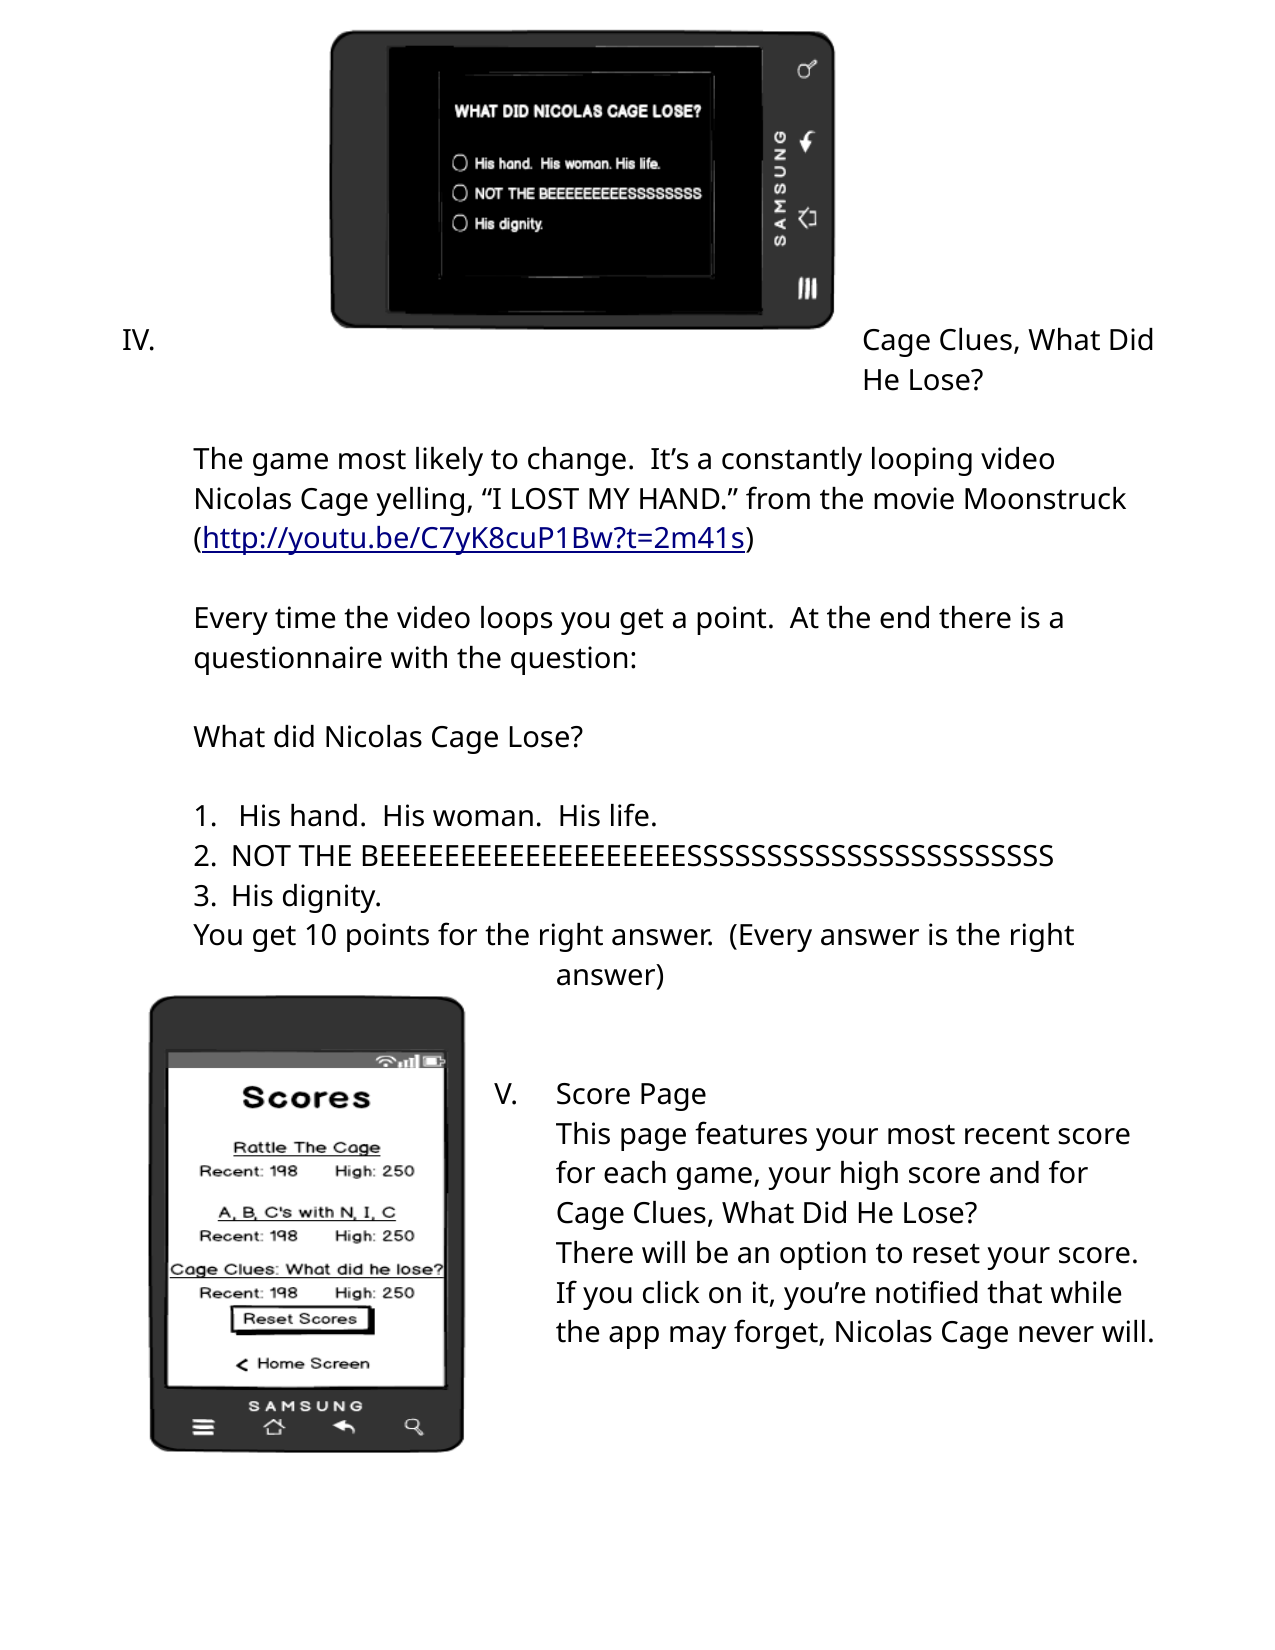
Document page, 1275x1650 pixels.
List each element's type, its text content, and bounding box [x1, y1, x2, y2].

list NOT THE BEEEEEEEEEEEEEEEEEEESSSSSSSSSSSSSSSSSSSSSSS [193, 835, 1157, 875]
text You get 10 points for the right answer. (Every answer is the right answer) [193, 915, 1157, 994]
list The game most likely to change. It’s a constantly looping video Nicolas Cage yelling, “I LOST MY HAND.” from the movie Moonstruck (http://youtu.be/C7yK8cuP1Bw?t=2m41s) [193, 438, 1157, 557]
text This page features your most recent score for each game, your high score and for Cage Clues, What Did He Lose? [481, 1113, 1157, 1232]
list Cage Clues, What Did He Lose? [156, 319, 1157, 399]
list Score Page [481, 1073, 1157, 1113]
list Every time the video loops you get a point. At the end there is a questionnaire with the question: [193, 597, 1157, 677]
list His hand. His woman. His life. [193, 796, 1157, 835]
list What did Nicolas Cage Lose? [193, 716, 1157, 756]
text There will be an option to reset your score. If you click on it, you’re notified that while the app may forget, Nicolas Cage never will. [481, 1232, 1157, 1351]
picture [303, 3, 862, 377]
list His dignity. [193, 875, 1157, 915]
picture [129, 982, 481, 1475]
